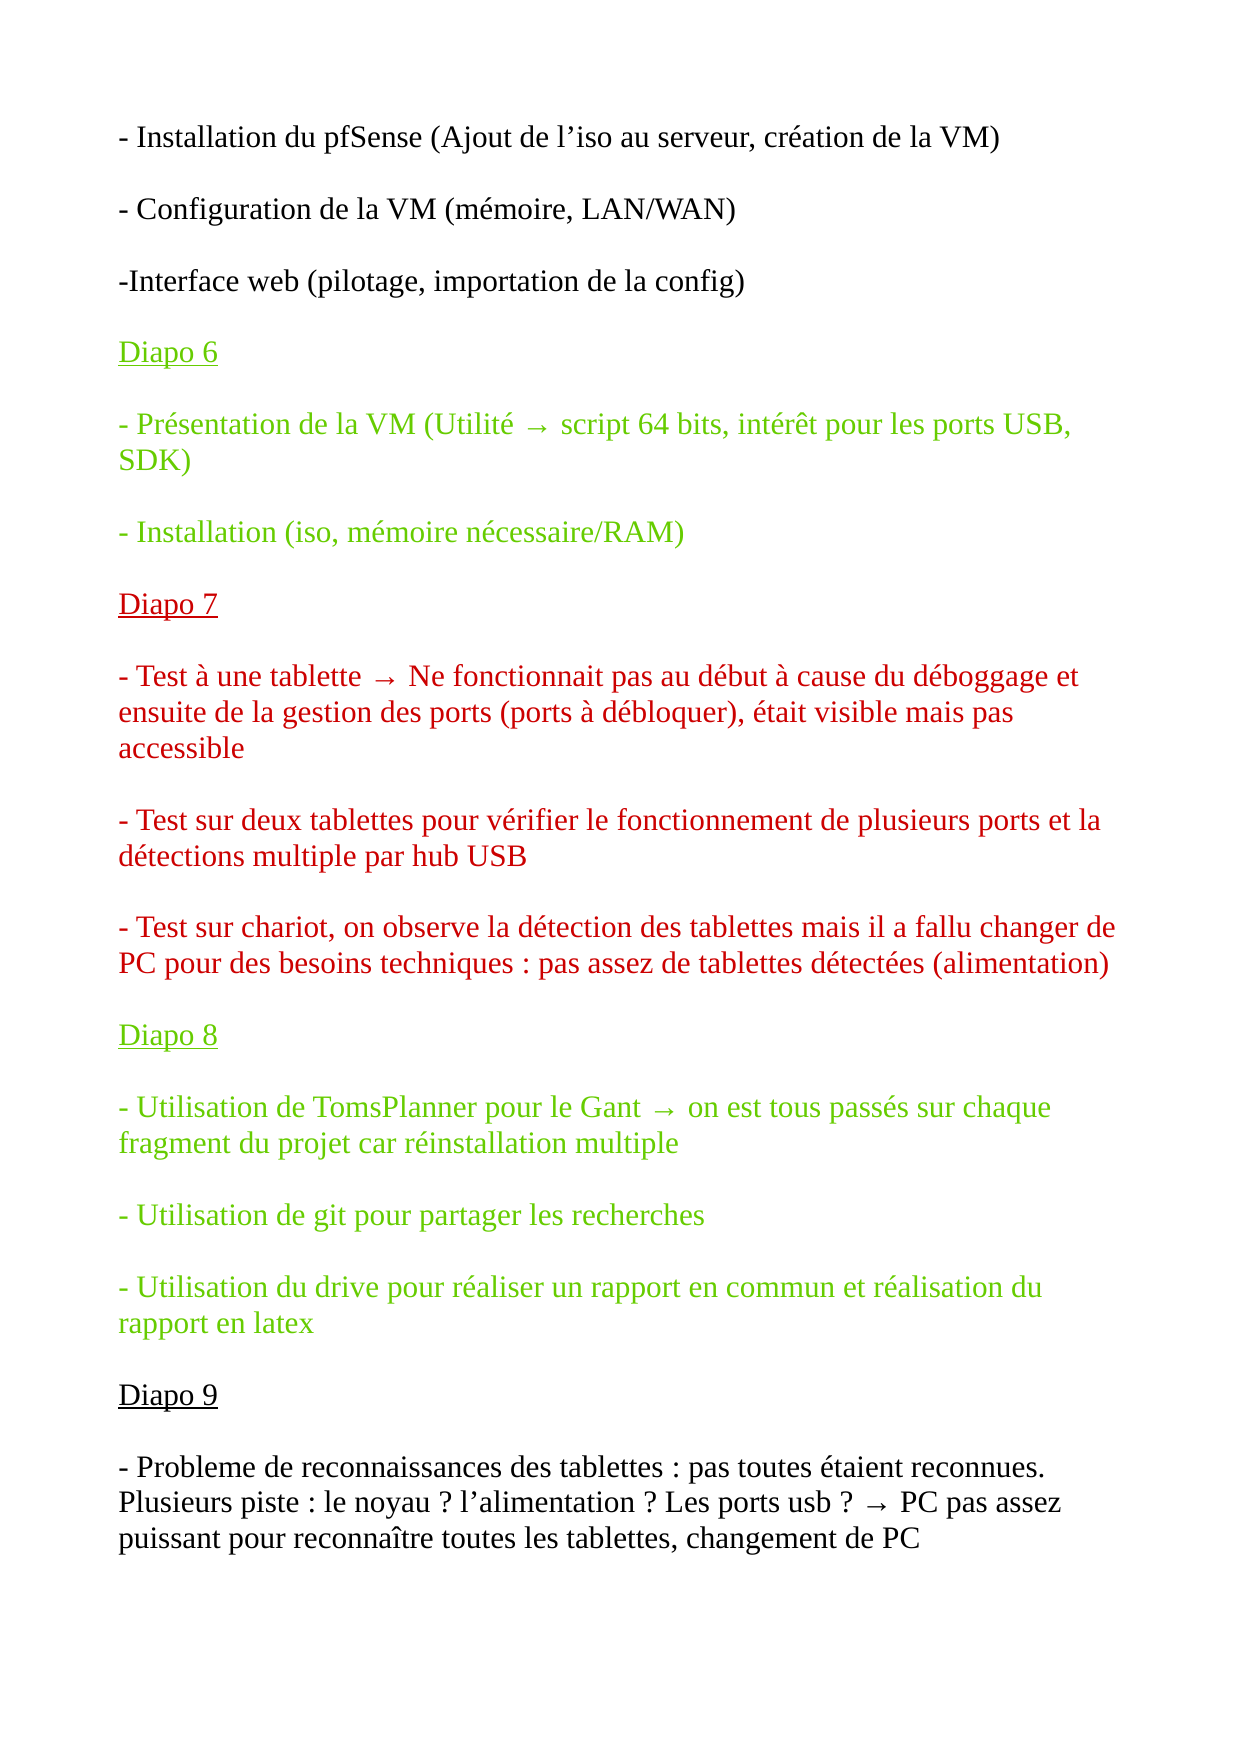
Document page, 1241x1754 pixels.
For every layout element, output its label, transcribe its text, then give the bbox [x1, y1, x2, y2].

text - Configuration de la VM (mémoire, LAN/WAN) [118, 190, 1122, 226]
text - Test sur deux tablettes pour vérifier le fonctionnement de plusieurs ports et la détections multiple par hub USB [118, 801, 1122, 873]
text - Utilisation de git pour partager les recherches [118, 1196, 1122, 1232]
text - Présentation de la VM (Utilité → script 64 bits, intérêt pour les ports USB, SDK) [118, 406, 1122, 477]
text - Test sur chariot, on observe la détection des tablettes mais il a fallu changer de PC pour des besoins techniques : pas assez de tablettes détectées (alimentation) [118, 909, 1122, 981]
text - Probleme de reconnaissances des tablettes : pas toutes étaient reconnues. Plusieurs piste : le noyau ? l’alimentation ? Les ports usb ? → PC pas assez puissant pour reconnaître toutes les tablettes, changement de PC [118, 1448, 1122, 1556]
text - Installation (iso, mémoire nécessaire/RAM) [118, 513, 1122, 549]
text -Interface web (pilotage, importation de la config) [118, 262, 1122, 298]
text - Test à une tablette → Ne fonctionnait pas au début à cause du déboggage et ensuite de la gestion des ports (ports à débloquer), était visible mais pas accessible [118, 657, 1122, 765]
text - Utilisation du drive pour réaliser un rapport en commun et réalisation du rapport en latex [118, 1268, 1122, 1340]
text - Installation du pfSense (Ajout de l’iso au serveur, création de la VM) [118, 118, 1122, 154]
text Diapo 6 [118, 334, 1122, 370]
text Diapo 7 [118, 585, 1122, 621]
text - Utilisation de TomsPlanner pour le Gant → on est tous passés sur chaque fragment du projet car réinstallation multiple [118, 1088, 1122, 1160]
text Diapo 8 [118, 1017, 1122, 1052]
text Diapo 9 [118, 1376, 1122, 1412]
